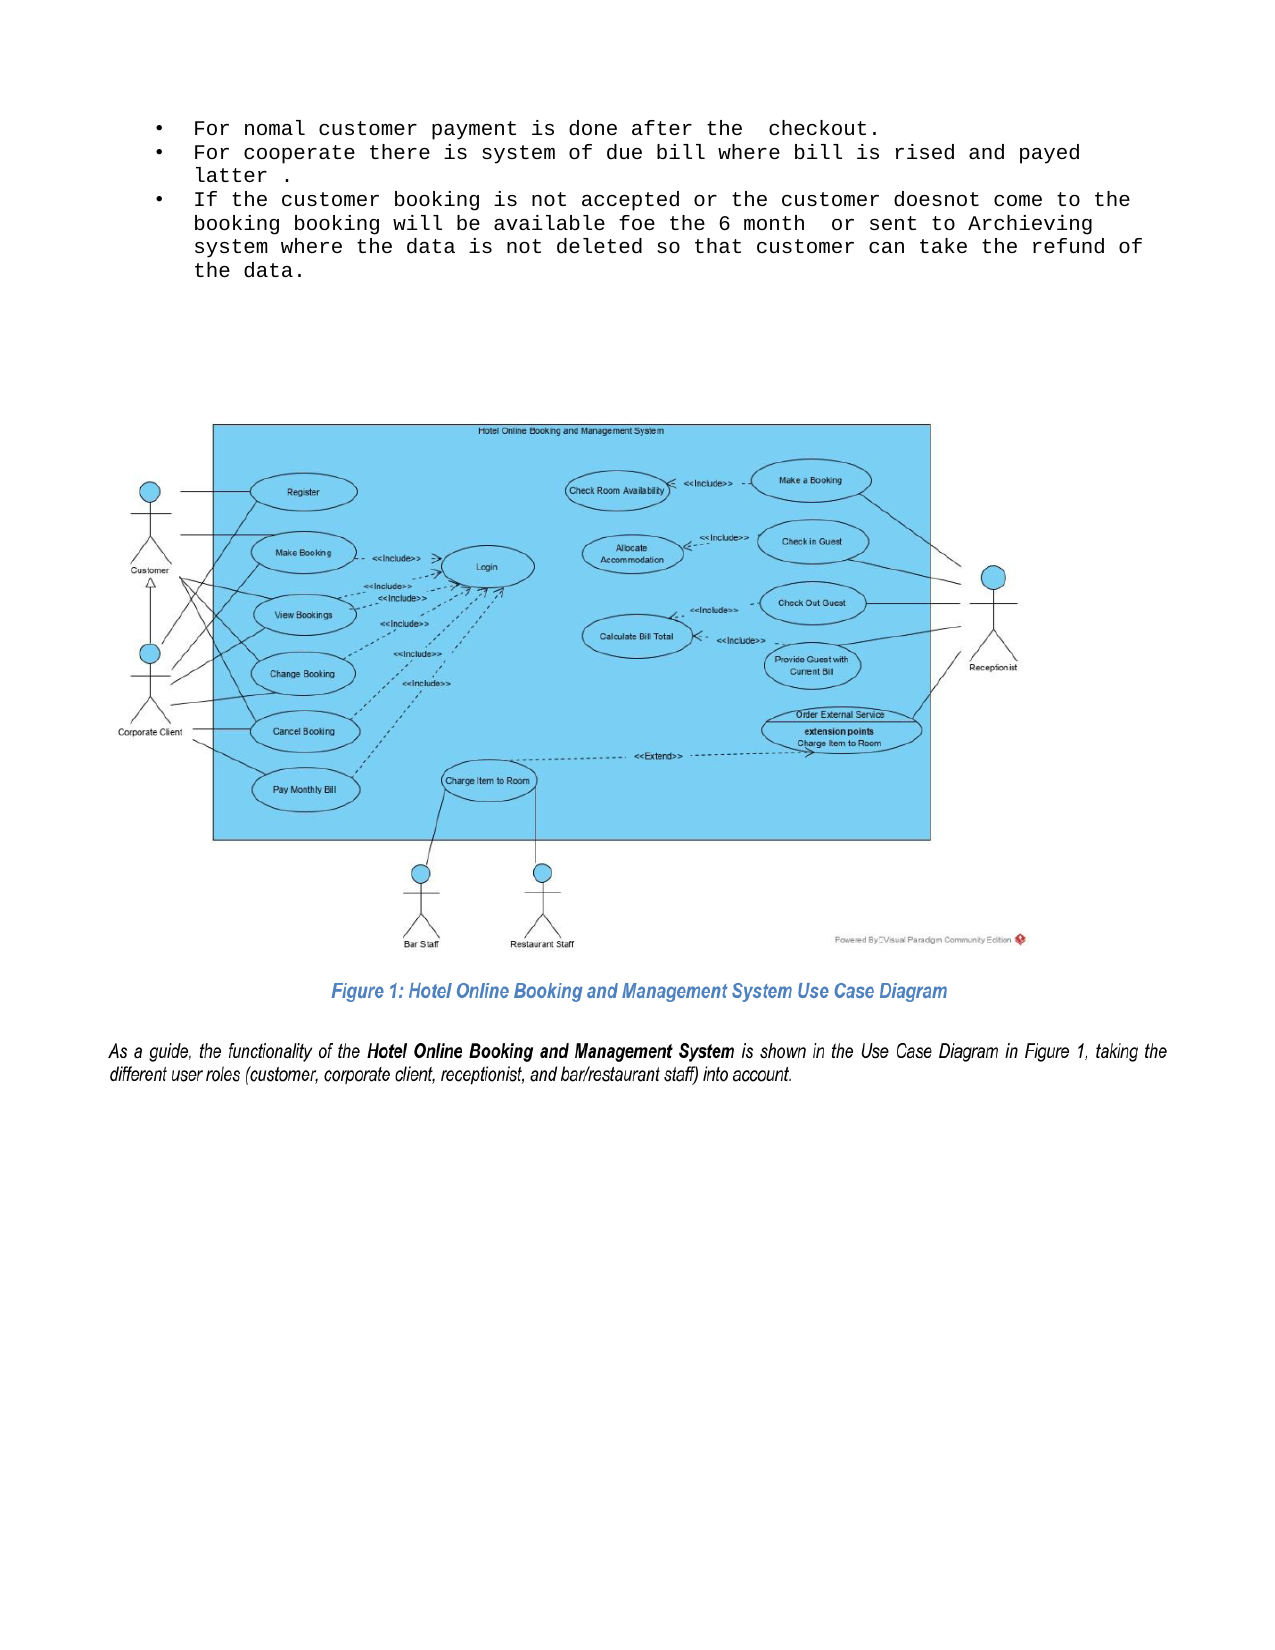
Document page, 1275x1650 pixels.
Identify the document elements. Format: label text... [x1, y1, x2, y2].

list For cooperate there is system of due bill where bill is rised and payed latter . [156, 142, 1157, 189]
list For nomal customer payment is done after the checkout. [156, 118, 1157, 142]
list If the customer booking is not accepted or the customer doesnot come to the booking booking will be available foe the 6 month or sent to Archieving system where the data is not deleted so that customer can take the refund of the data. [156, 189, 1157, 284]
picture [0, 313, 1275, 1216]
